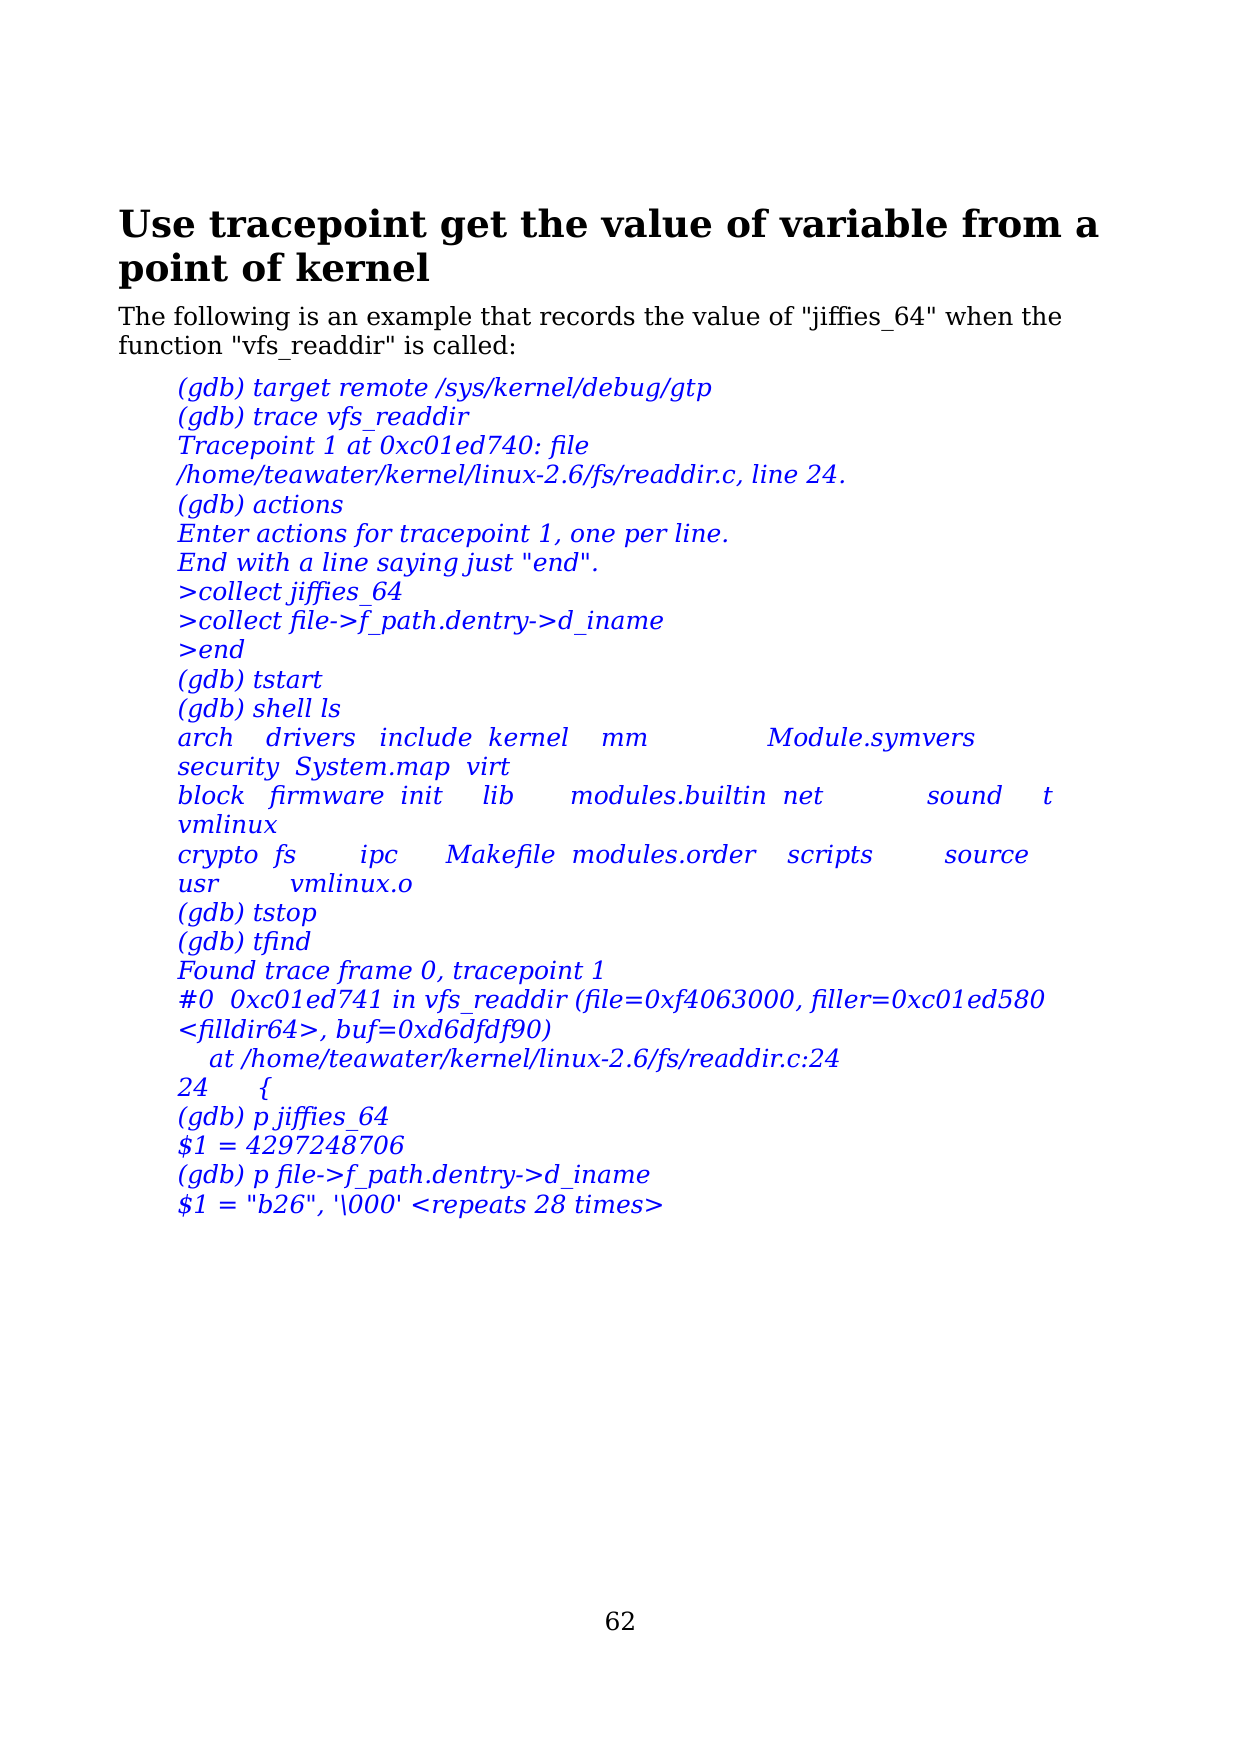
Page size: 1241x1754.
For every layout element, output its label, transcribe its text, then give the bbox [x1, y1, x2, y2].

text (gdb) p jiffies_64 [177, 1102, 1063, 1132]
text (gdb) tfind [177, 927, 1063, 957]
text $1 = 4297248706 [177, 1132, 1063, 1161]
text $1 = "b26", '\000' <repeats 28 times> [177, 1190, 1063, 1219]
subtitle Use tracepoint get the value of variable from a point of kernel [118, 202, 1122, 290]
text >collect jiffies_64 [177, 577, 1063, 607]
text >end [177, 636, 1063, 665]
text >collect file->f_path.dentry->d_iname [177, 607, 1063, 636]
text (gdb) trace vfs_readdir [177, 402, 1063, 432]
text (gdb) tstart [177, 665, 1063, 694]
text (gdb) shell ls [177, 694, 1063, 723]
text Enter actions for tracepoint 1, one per line. [177, 519, 1063, 548]
text (gdb) actions [177, 490, 1063, 519]
text (gdb) p file->f_path.dentry->d_iname [177, 1161, 1063, 1190]
text (gdb) tstop [177, 898, 1063, 927]
text Tracepoint 1 at 0xc01ed740: file /home/teawater/kernel/linux-2.6/fs/readdir.c, line 24. [177, 432, 1063, 490]
text crypto fs ipc Makefile modules.order scripts source usr vmlinux.o [177, 840, 1063, 898]
text Found trace frame 0, tracepoint 1 [177, 957, 1063, 986]
text at /home/teawater/kernel/linux-2.6/fs/readdir.c:24 [177, 1044, 1063, 1073]
text #0 0xc01ed741 in vfs_readdir (file=0xf4063000, filler=0xc01ed580 <filldir64>, buf=0xd6dfdf90) [177, 986, 1063, 1044]
text 24 { [177, 1073, 1063, 1102]
text The following is an example that records the value of "jiffies_64" when the function "vfs_readdir" is called: [118, 302, 1122, 361]
text End with a line saying just "end". [177, 548, 1063, 577]
text block firmware init lib modules.builtin net sound t vmlinux [177, 782, 1063, 840]
text arch drivers include kernel mm Module.symvers security System.map virt [177, 723, 1063, 782]
text (gdb) target remote /sys/kernel/debug/gtp [177, 373, 1063, 402]
